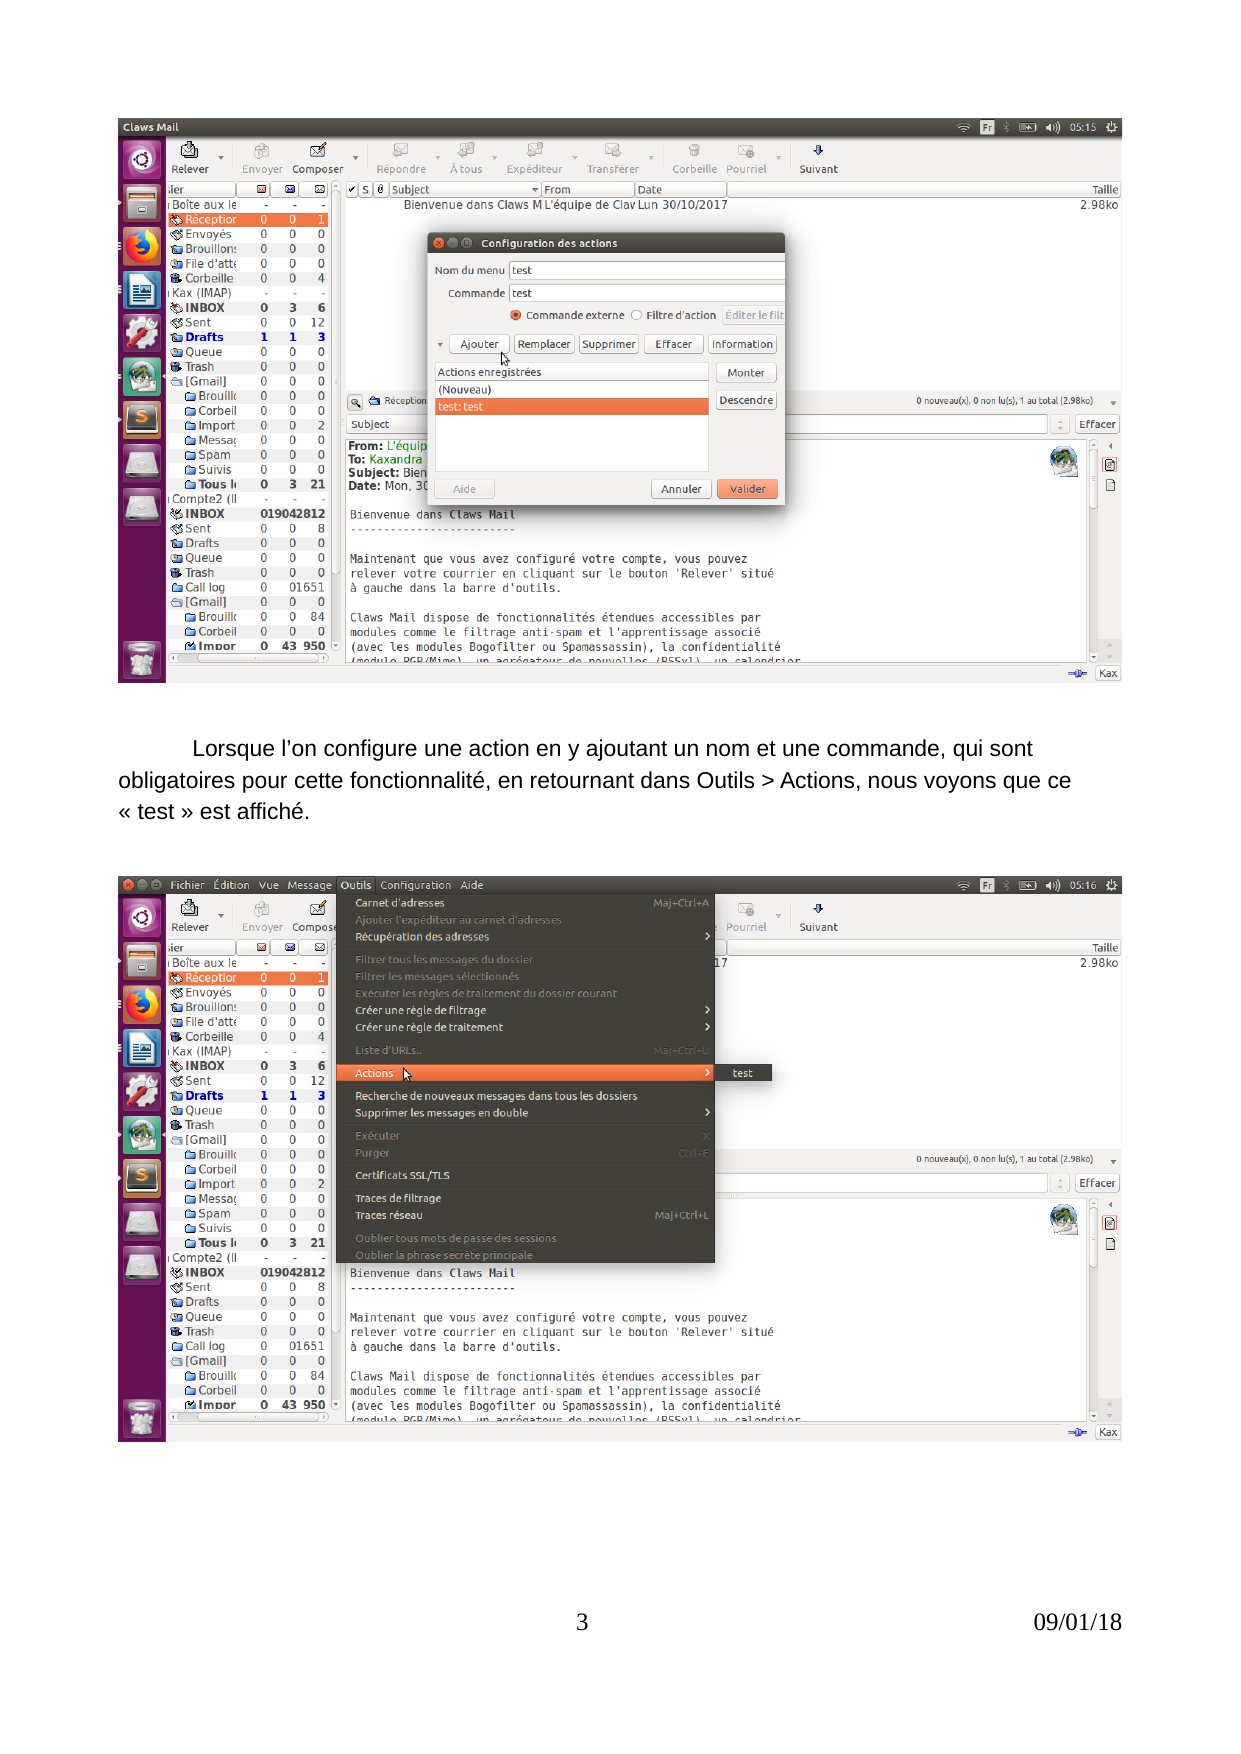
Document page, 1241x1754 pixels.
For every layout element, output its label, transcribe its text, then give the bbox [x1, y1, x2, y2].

picture [118, 118, 1123, 683]
text Lorsque l’on configure une action en y ajoutant un nom et une commande, qui sont obligatoires pour cette fonctionnalité, en retournant dans Outils > Actions, nous voyons que ce « test » est affiché. [118, 735, 1122, 825]
picture [118, 876, 1123, 1442]
